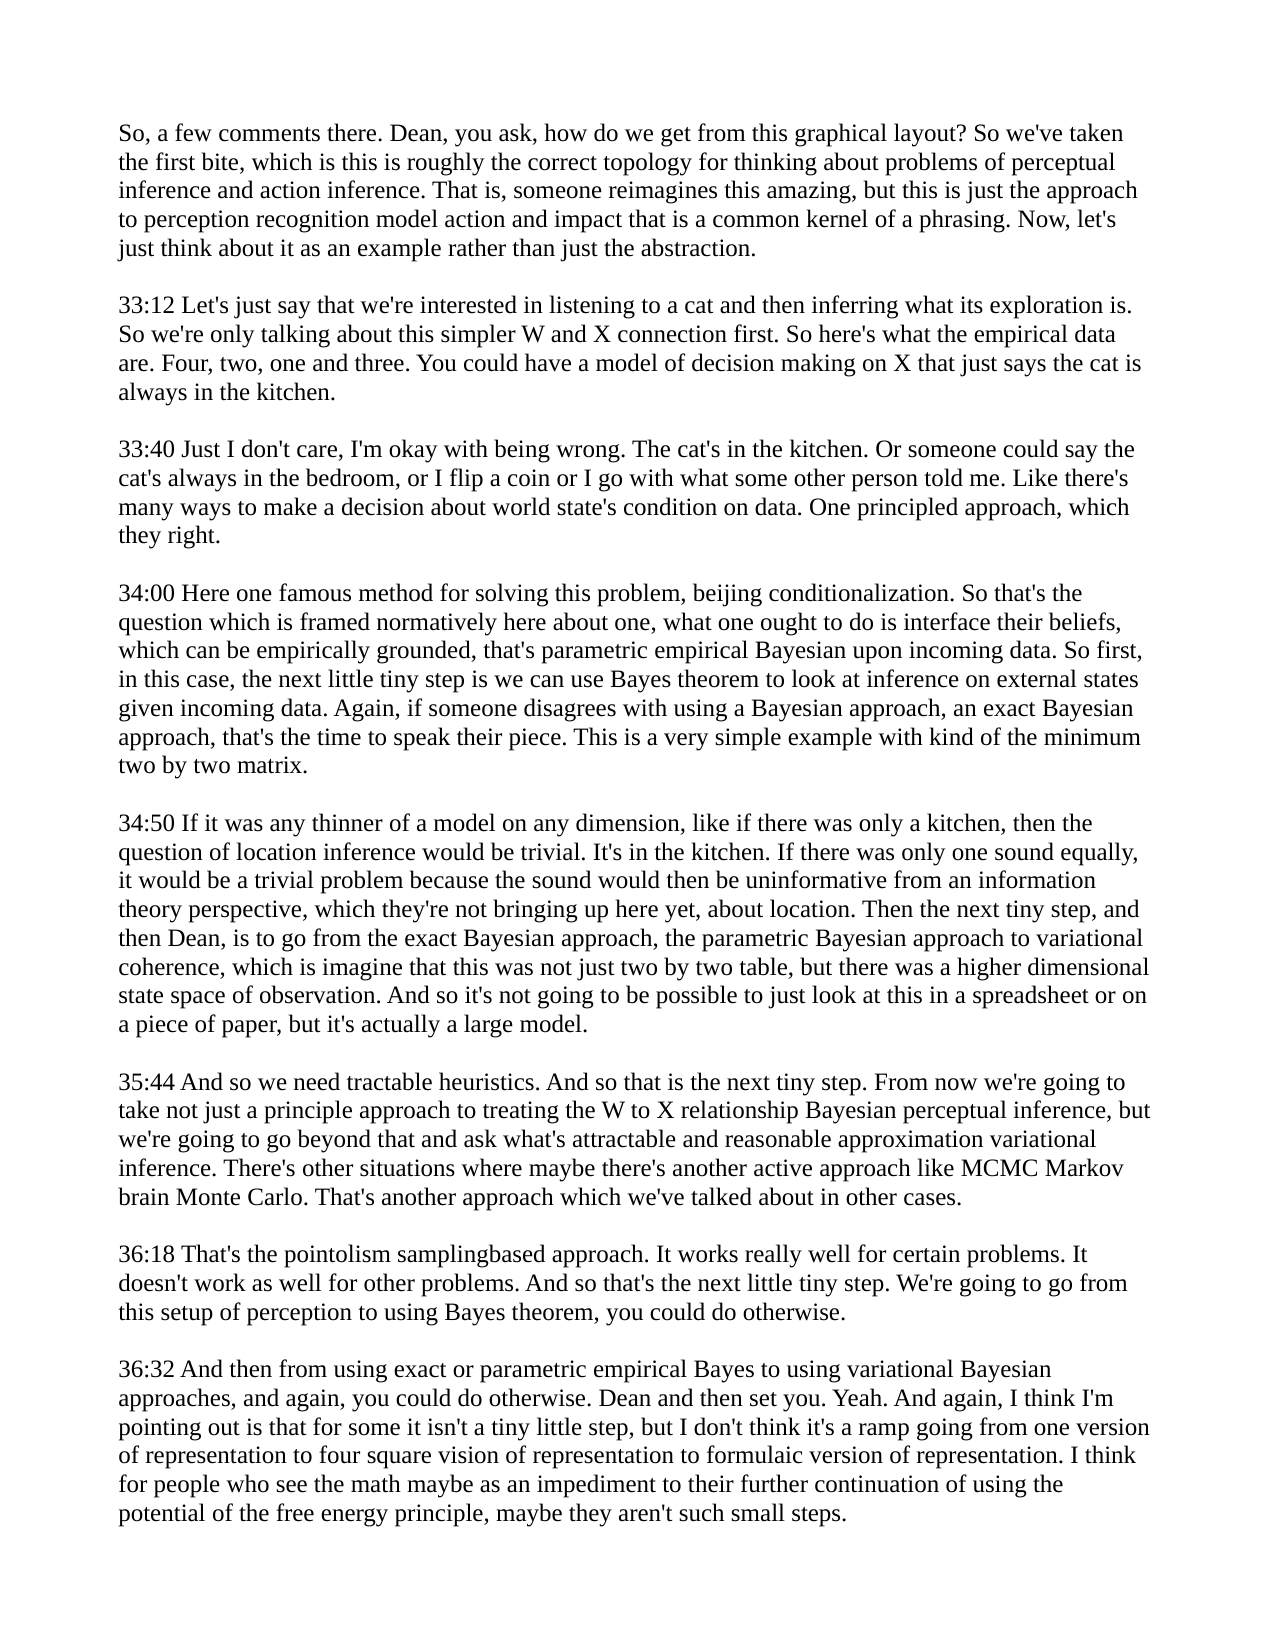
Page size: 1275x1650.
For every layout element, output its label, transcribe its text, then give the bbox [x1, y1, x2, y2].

text So, a few comments there. Dean, you ask, how do we get from this graphical layout? So we've taken the first bite, which is this is roughly the correct topology for thinking about problems of perceptual inference and action inference. That is, someone reimagines this amazing, but this is just the approach to perception recognition model action and impact that is a common kernel of a phrasing. Now, let's just think about it as an example rather than just the abstraction. 33:12 Let's just say that we're interested in listening to a cat and then inferring what its exploration is. So we're only talking about this simpler W and X connection first. So here's what the empirical data are. Four, two, one and three. You could have a model of decision making on X that just says the cat is always in the kitchen. 33:40 Just I don't care, I'm okay with being wrong. The cat's in the kitchen. Or someone could say the cat's always in the bedroom, or I flip a coin or I go with what some other person told me. Like there's many ways to make a decision about world state's condition on data. One principled approach, which they right. 34:00 Here one famous method for solving this problem, beijing conditionalization. So that's the question which is framed normatively here about one, what one ought to do is interface their beliefs, which can be empirically grounded, that's parametric empirical Bayesian upon incoming data. So first, in this case, the next little tiny step is we can use Bayes theorem to look at inference on external states given incoming data. Again, if someone disagrees with using a Bayesian approach, an exact Bayesian approach, that's the time to speak their piece. This is a very simple example with kind of the minimum two by two matrix. 34:50 If it was any thinner of a model on any dimension, like if there was only a kitchen, then the question of location inference would be trivial. It's in the kitchen. If there was only one sound equally, it would be a trivial problem because the sound would then be uninformative from an information theory perspective, which they're not bringing up here yet, about location. Then the next tiny step, and then Dean, is to go from the exact Bayesian approach, the parametric Bayesian approach to variational coherence, which is imagine that this was not just two by two table, but there was a higher dimensional state space of observation. And so it's not going to be possible to just look at this in a spreadsheet or on a piece of paper, but it's actually a large model. 35:44 And so we need tractable heuristics. And so that is the next tiny step. From now we're going to take not just a principle approach to treating the W to X relationship Bayesian perceptual inference, but we're going to go beyond that and ask what's attractable and reasonable approximation variational inference. There's other situations where maybe there's another active approach like MCMC Markov brain Monte Carlo. That's another approach which we've talked about in other cases. 36:18 That's the pointolism samplingbased approach. It works really well for certain problems. It doesn't work as well for other problems. And so that's the next little tiny step. We're going to go from this setup of perception to using Bayes theorem, you could do otherwise. 36:32 And then from using exact or parametric empirical Bayes to using variational Bayesian approaches, and again, you could do otherwise. Dean and then set you. Yeah. And again, I think I'm pointing out is that for some it isn't a tiny little step, but I don't think it's a ramp going from one version of representation to four square vision of representation to formulaic version of representation. I think for people who see the math maybe as an impediment to their further continuation of using the potential of the free energy principle, maybe they aren't such small steps. [118, 118, 1157, 1527]
